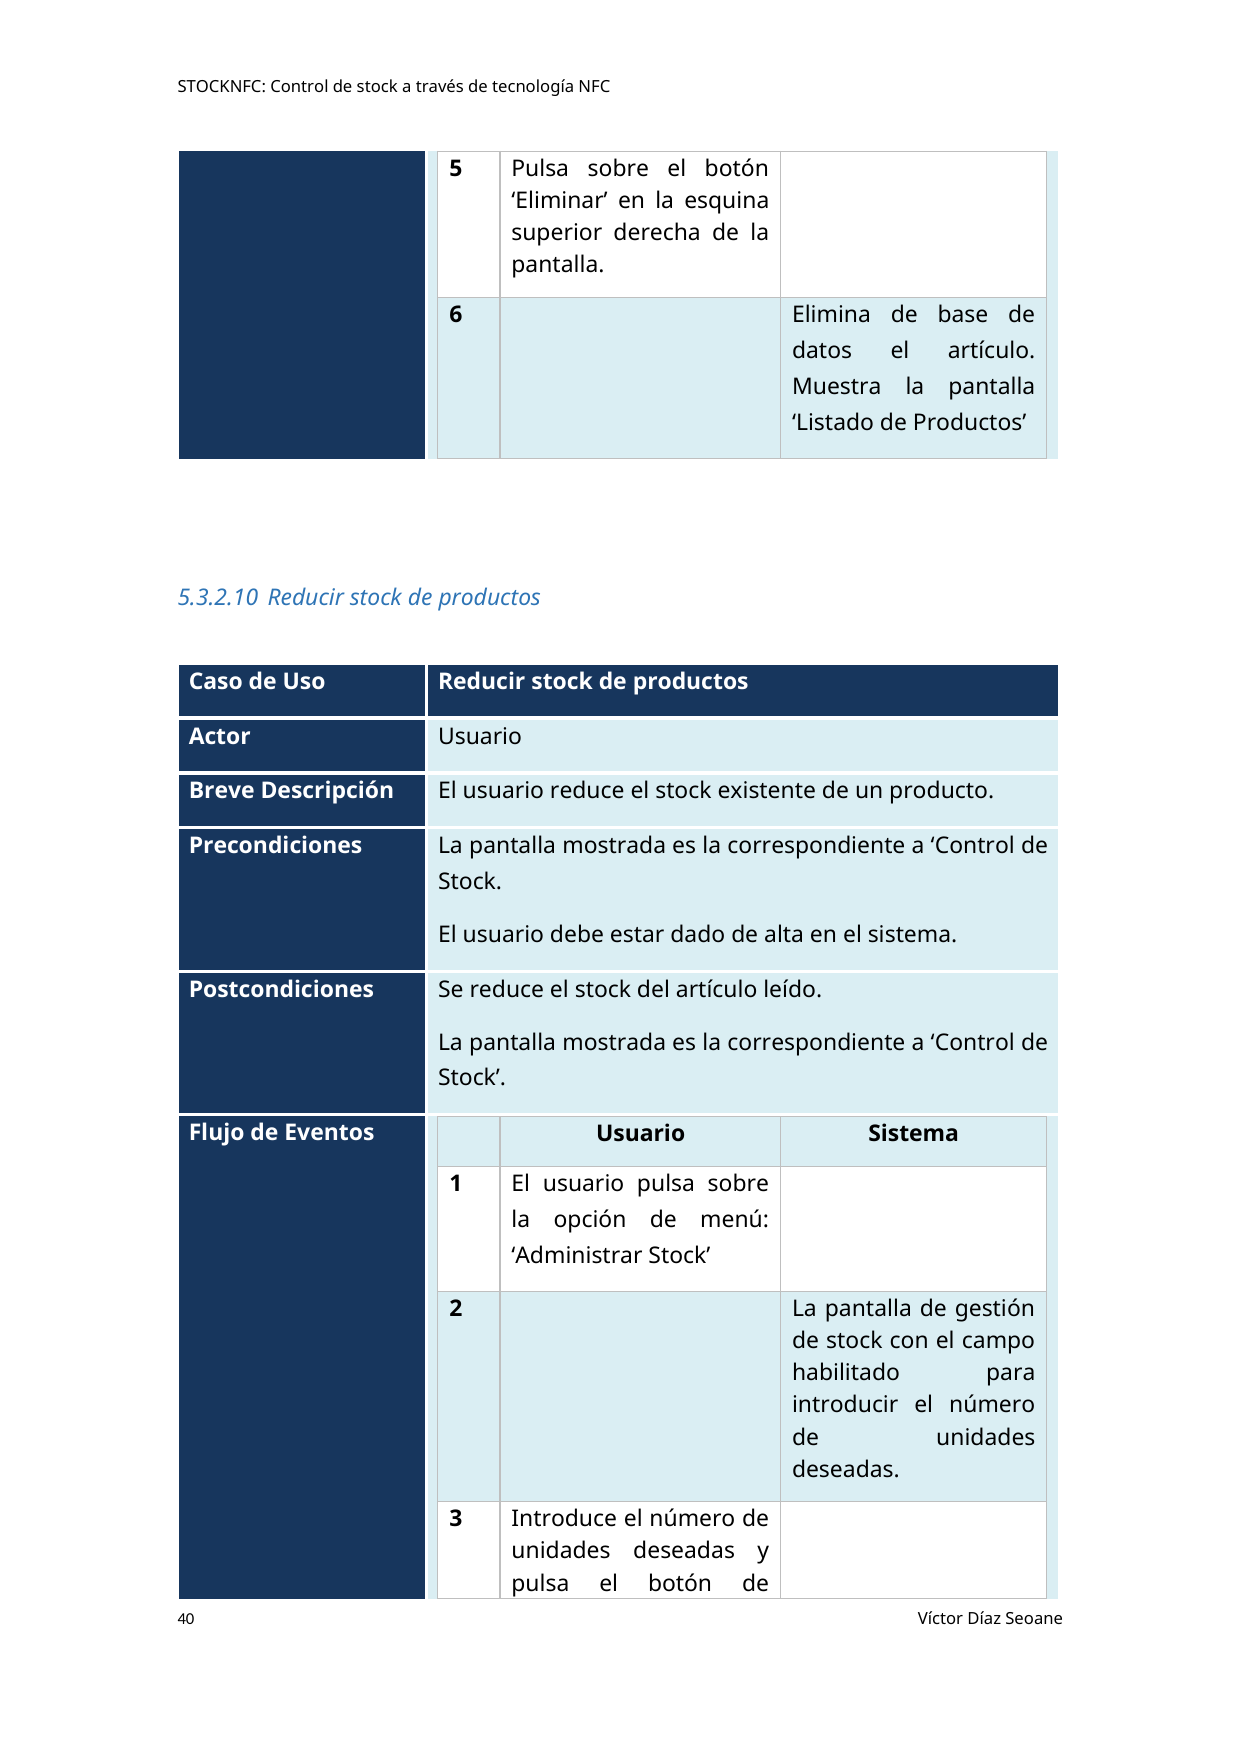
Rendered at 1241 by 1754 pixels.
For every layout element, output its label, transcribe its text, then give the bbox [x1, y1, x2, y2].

table_cell Flujo de Eventos [179, 1116, 425, 1599]
table_cell [501, 298, 780, 458]
table_cell 2 [438, 1292, 499, 1501]
table_cell Introduce el número de unidades deseadas y pulsa el botón de [501, 1502, 780, 1598]
table_cell Usuario [428, 720, 1058, 771]
table_cell El usuario pulsa sobre la opción de menú: ‘Administrar Stock’ [501, 1167, 780, 1291]
table_header [438, 1117, 499, 1166]
table_cell Pulsa sobre el botón ‘Eliminar’ en la esquina superior derecha de la pantalla. [501, 152, 780, 297]
table_cell [501, 1292, 780, 1501]
table_cell Elimina de base de datos el artículo. Muestra la pantalla ‘Listado de Productos’ [781, 298, 1046, 458]
table_cell 6 [438, 298, 499, 458]
table_cell [781, 1502, 1046, 1598]
table_cell [781, 152, 1046, 297]
table_cell La pantalla de gestión de stock con el campo habilitado para introducir el número de unidades deseadas. [781, 1292, 1046, 1501]
table_cell [428, 151, 437, 459]
table_cell 3 [438, 1502, 499, 1598]
table_header Usuario [501, 1117, 780, 1166]
table_cell [1047, 151, 1058, 459]
table_cell La pantalla mostrada es la correspondiente a ‘Control de Stock. El usuario debe estar dado de alta en el sistema. [428, 829, 1058, 970]
table_cell [179, 151, 425, 459]
table_header Sistema [781, 1117, 1046, 1166]
table_cell Postcondiciones [179, 973, 425, 1113]
table_cell [781, 1167, 1046, 1291]
table_header Reducir stock de productos [428, 665, 1058, 716]
table_cell El usuario reduce el stock existente de un producto. [428, 775, 1058, 826]
table_cell 1 [438, 1167, 499, 1291]
table_cell Precondiciones [179, 829, 425, 970]
table_cell Se reduce el stock del artículo leído. La pantalla mostrada es la correspondiente a ‘Control de Stock’. [428, 973, 1058, 1113]
table_cell [1047, 1116, 1058, 1599]
table_header Caso de Uso [179, 665, 425, 716]
table_cell 5 [438, 152, 499, 297]
table_cell Breve Descripción [179, 775, 425, 826]
subtitle Reducir stock de productos [177, 581, 1063, 612]
table_cell Actor [179, 720, 425, 771]
table_cell [428, 1116, 437, 1599]
